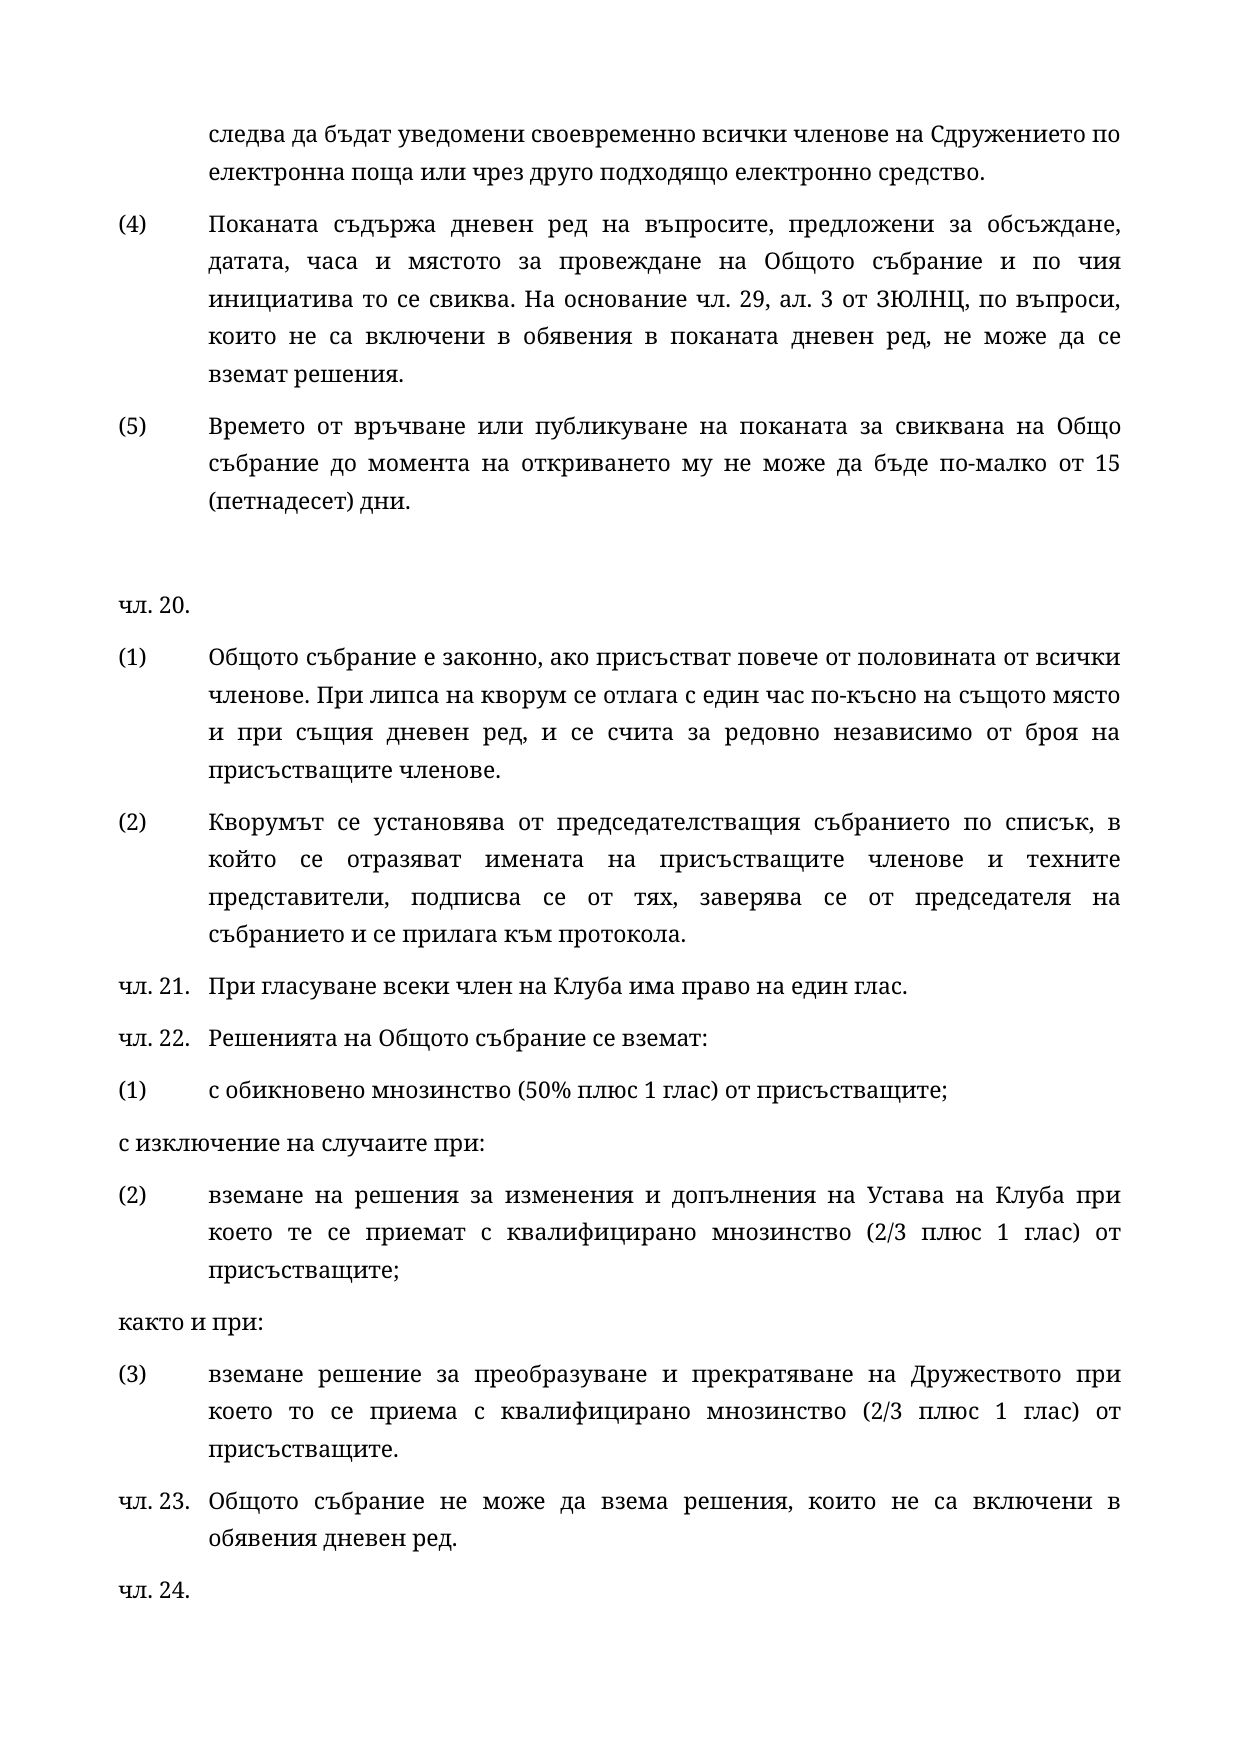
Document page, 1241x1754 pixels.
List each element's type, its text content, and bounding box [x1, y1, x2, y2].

list Общото събрание не може да взема решения, които не са включени в обявения дневен ред. [118, 1485, 1122, 1553]
list Кворумът се установява от председателстващия събранието по списък, в който се отразяват имената на присъстващите членове и техните представители, подписва се от тях, заверява се от председателя на събранието и се прилага към протокола. [118, 806, 1122, 949]
list Времето от връчване или публикуване на поканата за свиквана на Общо събрание до момента на откриването му не може да бъде по-малко от 15 (петнадесет) дни. [118, 410, 1122, 516]
list Общото събрание е законно, ако присъстват повече от половината от всички членове. При липса на кворум се отлага с един час по-късно на същото място и при същия дневен ред, и се счита за редовно независимо от броя на присъстващите членове. [118, 641, 1122, 785]
list следва да бъдат уведомени своевременно всички членове на Сдружението по електронна поща или чрез друго подходящо електронно средство. [118, 118, 1122, 187]
text както и при: [118, 1306, 1122, 1337]
text с изключение на случаите при: [118, 1126, 1122, 1158]
list При гласуване всеки член на Клуба има право на един глас. [118, 970, 1122, 1001]
list вземане решение за преобразуване и прекратяване на Дружеството при което то се приема с квалифицирано мнозинство (2/3 плюс 1 глас) от присъстващите. [118, 1358, 1122, 1464]
list Поканата съдържа дневен ред на въпросите, предложени за обсъждане, датата, часа и мястото за провеждане на Общото събрание и по чия инициатива то се свиква. На основание чл. 29, ал. 3 от ЗЮЛНЦ, по въпроси, които не са включени в обявения в поканата дневен ред, не може да се вземат решения. [118, 208, 1122, 389]
list Решенията на Общото събрание се вземат: [118, 1022, 1122, 1053]
list вземане на решения за изменения и допълнения на Устава на Клуба при което те се приемат с квалифицирано мнозинство (2/3 плюс 1 глас) от присъстващите; [118, 1178, 1122, 1285]
list с обикновено мнозинство (50% плюс 1 глас) от присъстващите; [118, 1074, 1122, 1106]
